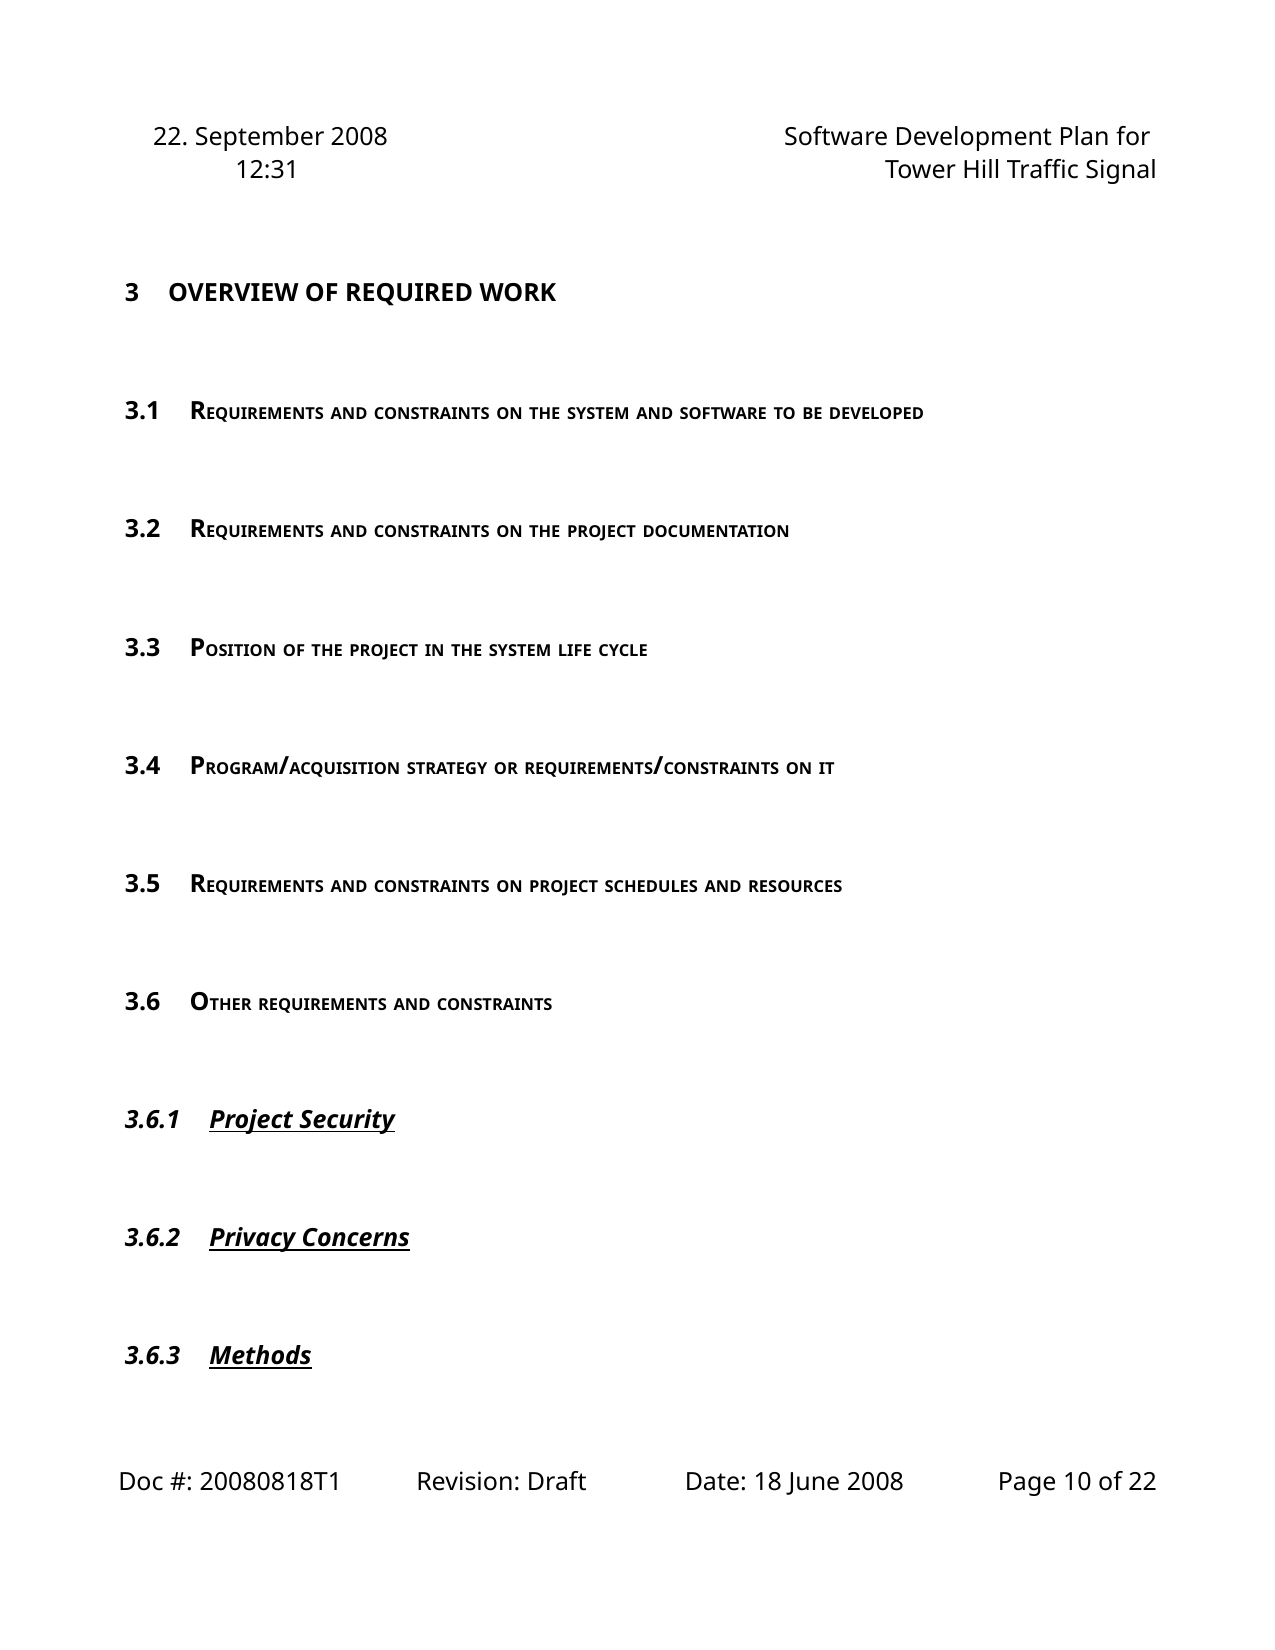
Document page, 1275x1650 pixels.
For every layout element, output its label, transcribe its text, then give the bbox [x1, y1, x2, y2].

subtitle Privacy Concerns [118, 1220, 1157, 1254]
subtitle Project Security [118, 1102, 1157, 1136]
subtitle Requirements and constraints on the system and software to be developed [118, 393, 1157, 427]
subtitle Requirements and constraints on project schedules and resources [118, 865, 1157, 899]
subtitle Program/acquisition strategy or requirements/constraints on it [118, 747, 1157, 781]
subtitle Overview of required work [118, 275, 1157, 309]
subtitle Methods [118, 1338, 1157, 1372]
subtitle Requirements and constraints on the project documentation [118, 511, 1157, 545]
subtitle Other requirements and constraints [118, 983, 1157, 1018]
subtitle Position of the project in the system life cycle [118, 629, 1157, 663]
